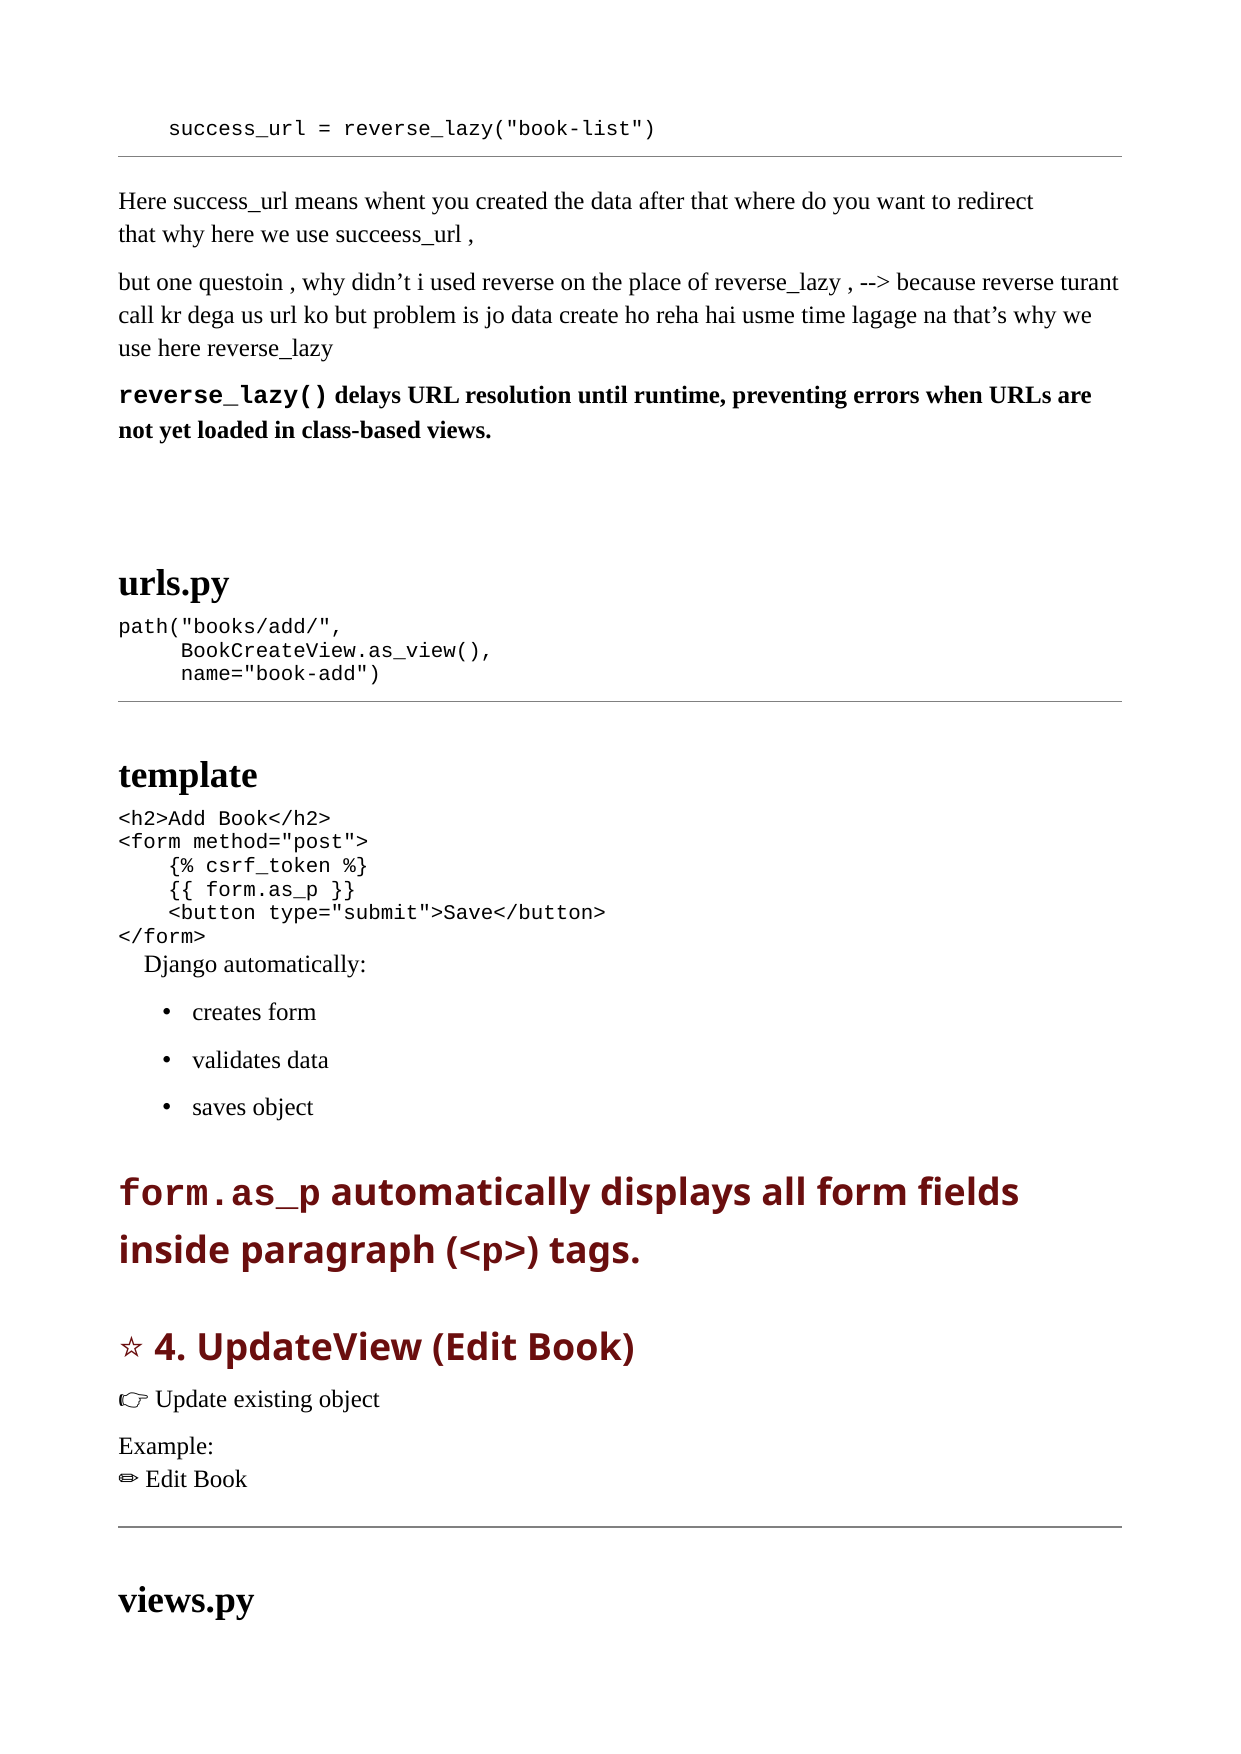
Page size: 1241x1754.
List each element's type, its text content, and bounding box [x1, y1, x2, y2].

list saves object [162, 1092, 1122, 1121]
subtitle urls.py [118, 560, 1122, 603]
text path("books/add/", [118, 616, 1122, 639]
text <button type="submit">Save</button> [118, 902, 1122, 926]
text but one questoin , why didn’t i used reverse on the place of reverse_lazy , --> because reverse turant call kr dega us url ko but problem is jo data create ho reha hai usme time lagage na that’s why we use here reverse_lazy [118, 267, 1122, 361]
list validates data [162, 1045, 1122, 1073]
text form.as_p automatically displays all form fields inside paragraph (<p>) tags. [118, 1165, 1122, 1275]
text Example: ✏ Edit Book [118, 1431, 1122, 1493]
subtitle views.py [118, 1577, 1122, 1620]
text reverse_lazy() delays URL resolution until runtime, preventing errors when URLs are not yet loaded in class-based views. [118, 380, 1122, 444]
subtitle ⭐ 4. UpdateView (Edit Book) [118, 1320, 1122, 1371]
subtitle template [118, 752, 1122, 795]
text {% csrf_token %} [118, 855, 1122, 878]
text <form method="post"> [118, 831, 1122, 855]
text name="book-add") [118, 663, 1122, 687]
text Here success_url means whent you created the data after that where do you want to redirect that why here we use succeess_url , [118, 186, 1122, 248]
text </form> [118, 926, 1122, 949]
text {{ form.as_p }} [118, 878, 1122, 902]
text BookCreateView.as_view(), [118, 639, 1122, 663]
text <h2>Add Book</h2> [118, 808, 1122, 831]
text 👉 Update existing object [118, 1384, 1122, 1413]
text ✅ Django automatically: [118, 949, 1122, 978]
text success_url = reverse_lazy("book-list") [118, 118, 1122, 142]
list creates form [162, 997, 1122, 1026]
